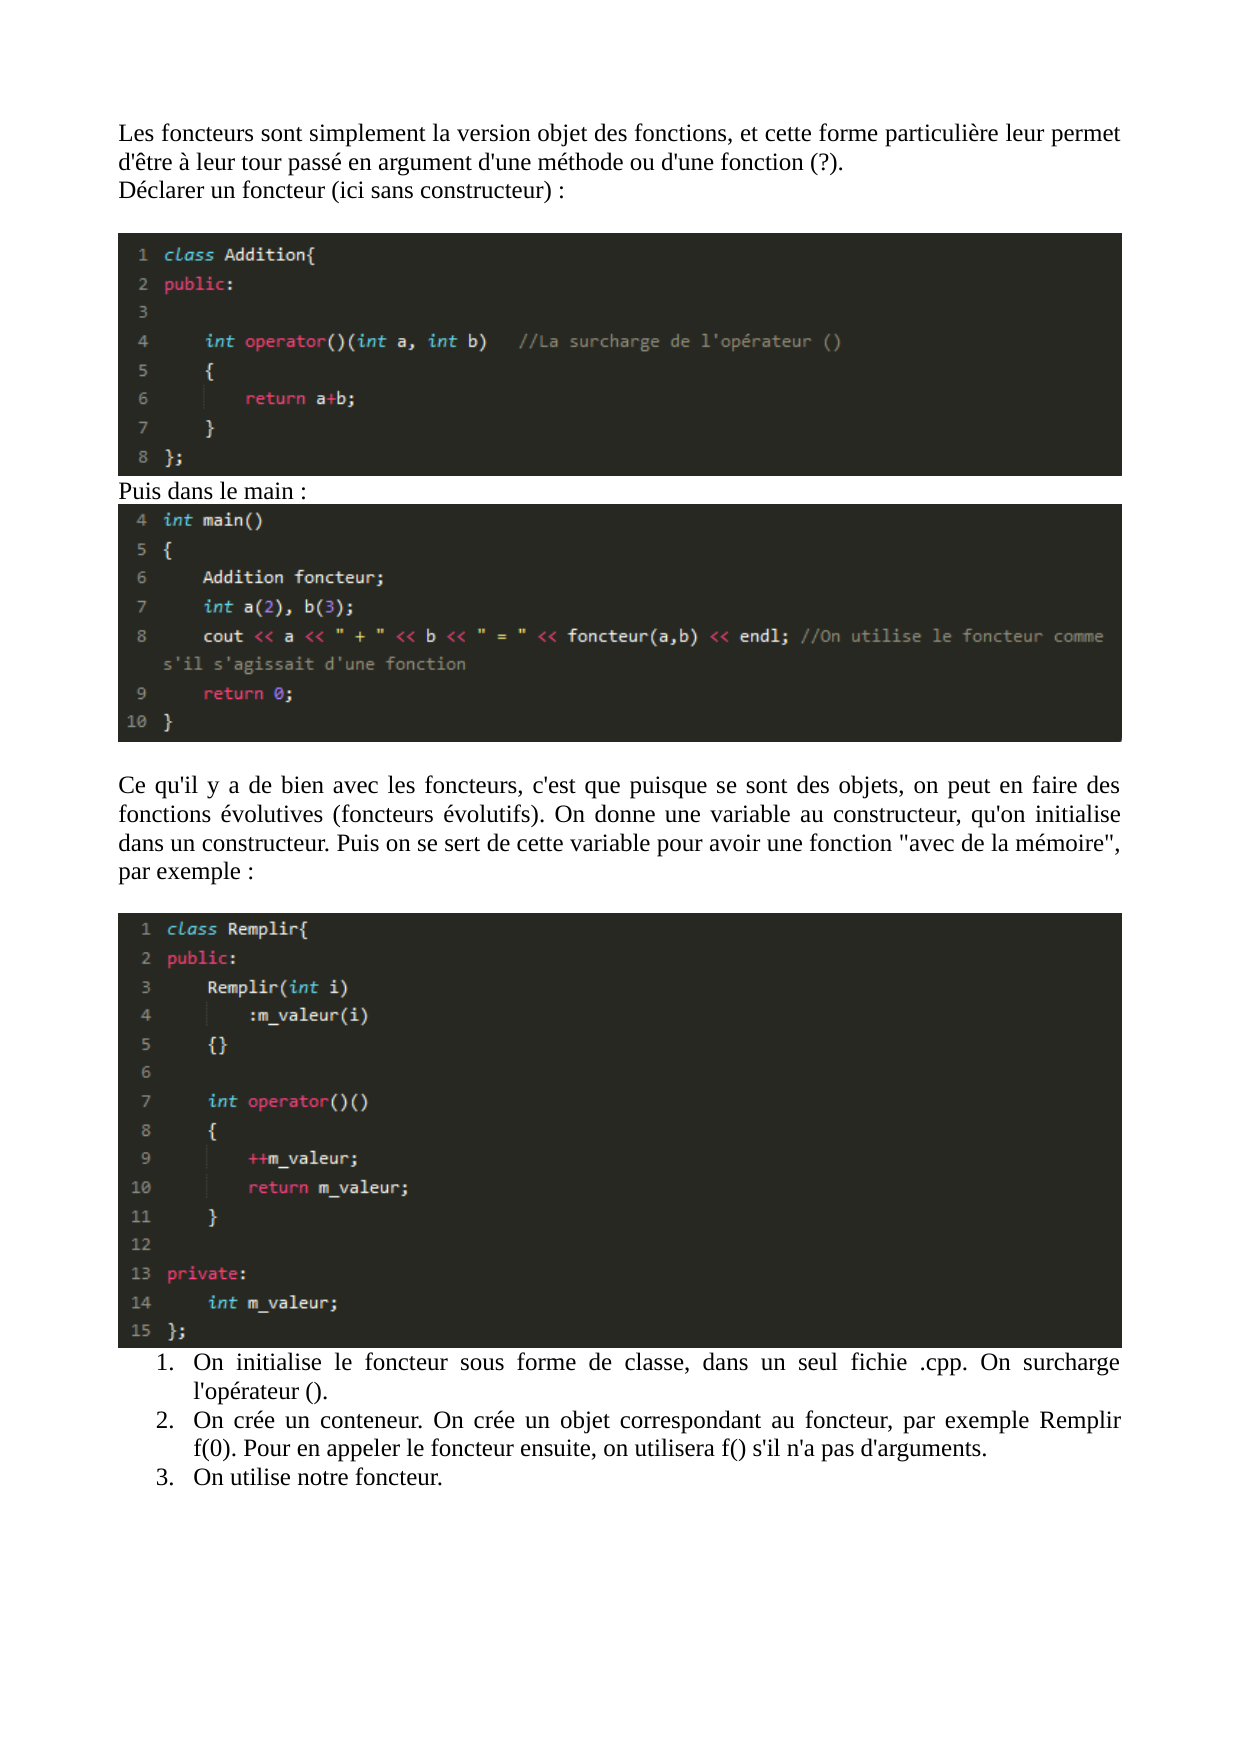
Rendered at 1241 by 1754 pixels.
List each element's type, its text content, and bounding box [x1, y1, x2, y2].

list On crée un conteneur. On crée un objet correspondant au foncteur, par exemple Remplir f(0). Pour en appeler le foncteur ensuite, on utilisera f() s'il n'a pas d'arguments. [156, 1405, 1122, 1462]
list On utilise notre foncteur. [156, 1462, 1122, 1491]
text Puis dans le main : [118, 476, 1122, 504]
list On initialise le foncteur sous forme de classe, dans un seul fichie .cpp. On surcharge l'opérateur (). [156, 1348, 1122, 1405]
text Déclarer un foncteur (ici sans constructeur) : [118, 176, 1122, 204]
text Ce qu'il y a de bien avec les foncteurs, c'est que puisque se sont des objets, on peut en faire des fonctions évolutives (foncteurs évolutifs). On donne une variable au constructeur, qu'on initialise dans un constructeur. Puis on se sert de cette variable pour avoir une fonction "avec de la mémoire", par exemple : [118, 770, 1122, 885]
text Les foncteurs sont simplement la version objet des fonctions, et cette forme particulière leur permet d'être à leur tour passé en argument d'une méthode ou d'une fonction (?). [118, 118, 1122, 176]
